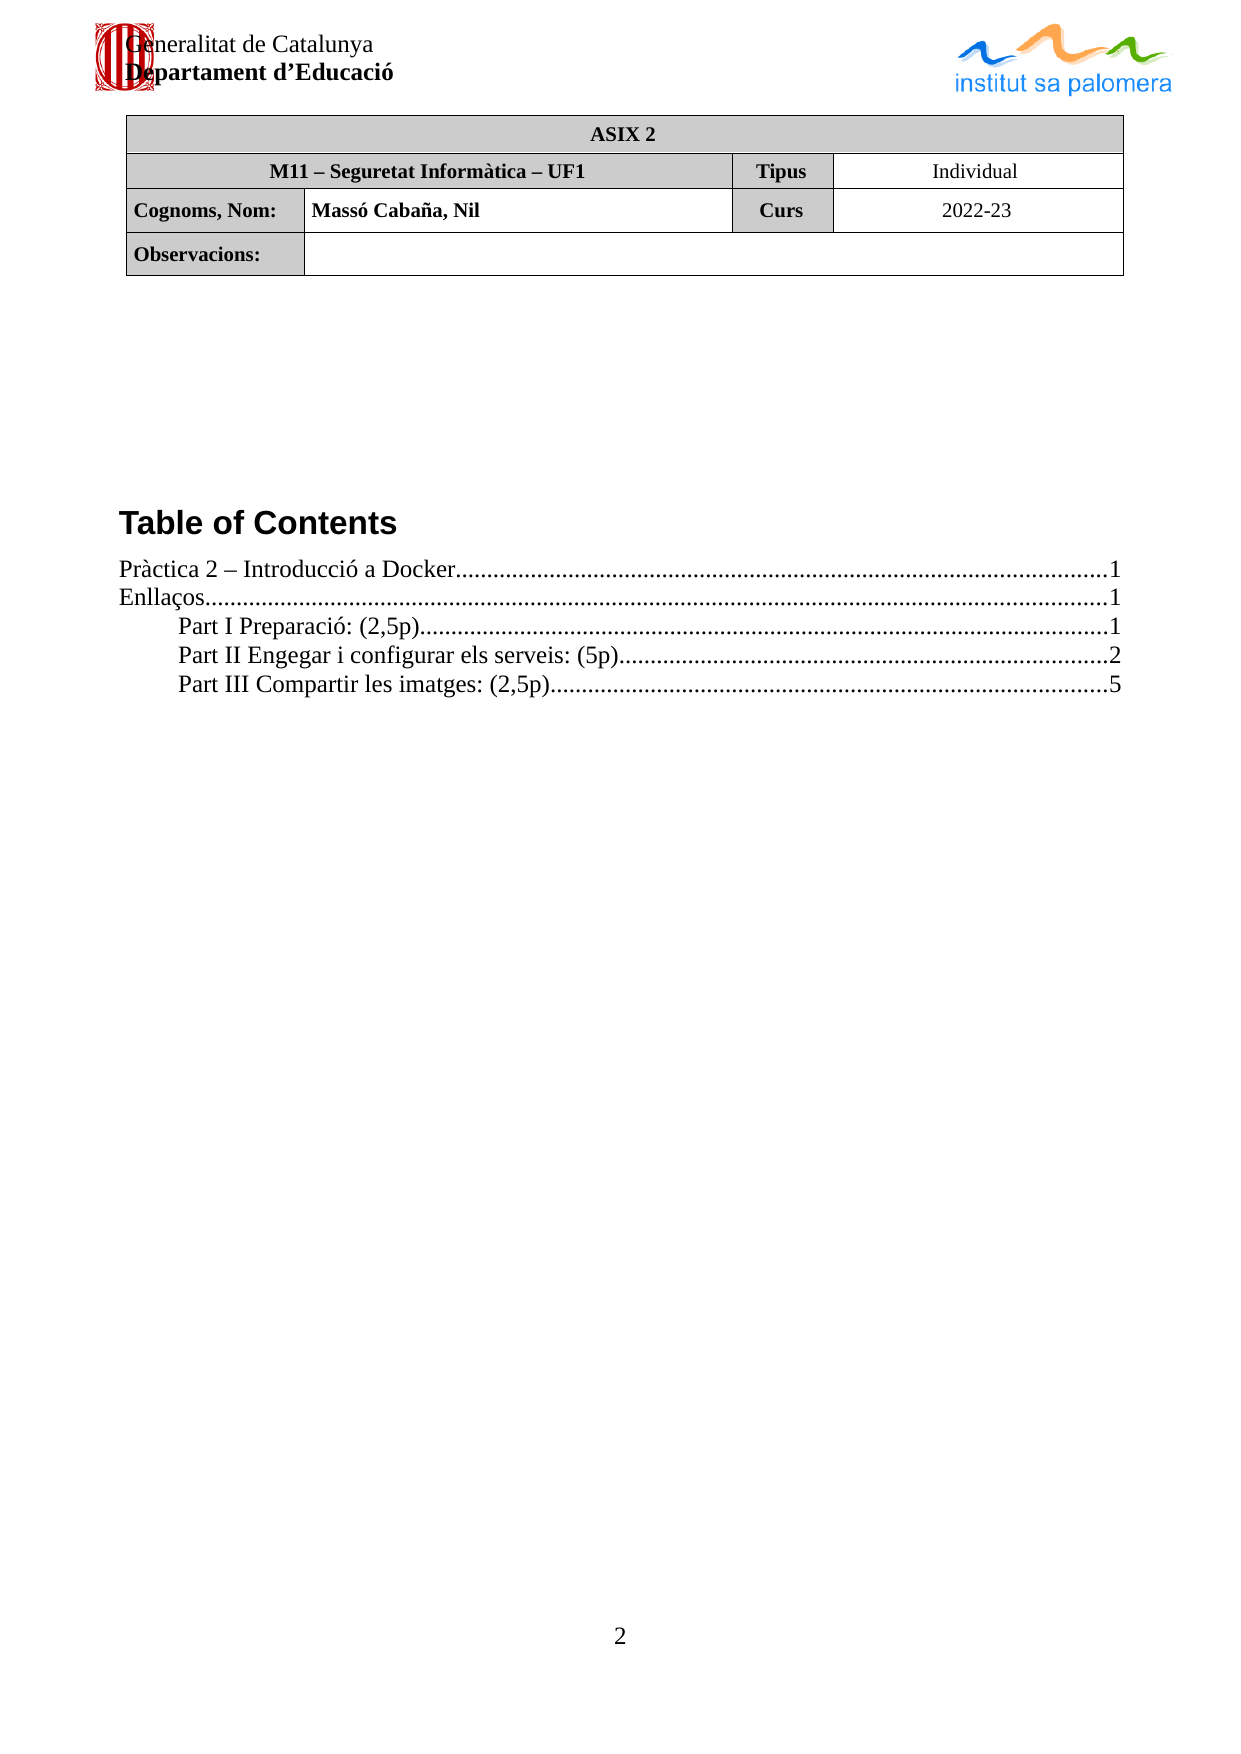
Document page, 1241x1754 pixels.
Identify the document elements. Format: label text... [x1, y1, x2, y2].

picture [93, 21, 155, 93]
text Part I Preparació: (2,5p) 1 [178, 611, 1121, 640]
picture [948, 21, 1177, 100]
text Enllaços 1 [119, 582, 1121, 611]
text Pràctica 2 – Introducció a Docker 1 [119, 554, 1121, 582]
text Part II Engegar i configurar els serveis: (5p) 2 [178, 640, 1121, 669]
text Part III Compartir les imatges: (2,5p) 5 [178, 669, 1121, 697]
subtitle Table of Contents [119, 503, 1121, 541]
